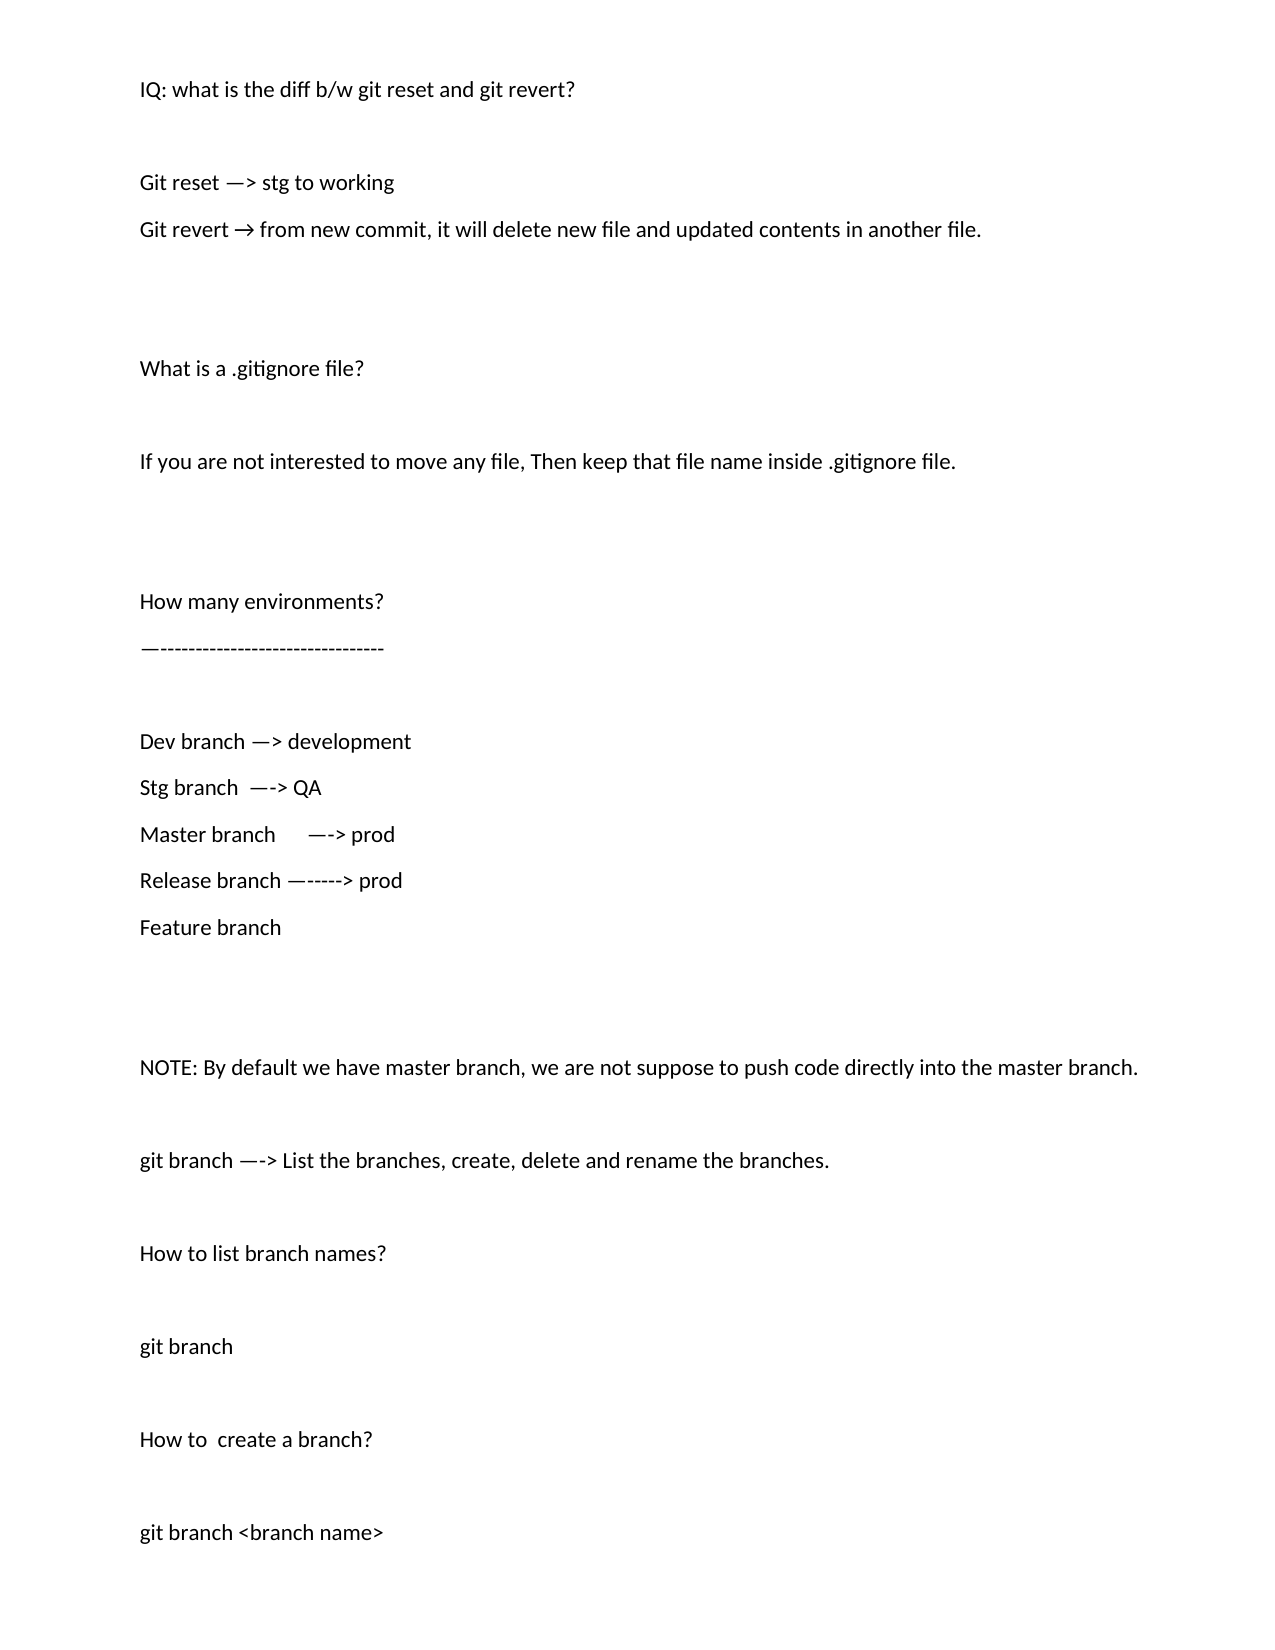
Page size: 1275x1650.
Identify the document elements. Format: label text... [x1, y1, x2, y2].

text IQ: what is the diff b/w git reset and git revert? [139, 75, 1171, 103]
text Stg branch —-> QA [139, 773, 1171, 801]
text —-------------------------------- [139, 634, 1171, 662]
text git branch [139, 1332, 1171, 1360]
text How to list branch names? [139, 1239, 1171, 1267]
text Release branch —-----> prod [139, 867, 1171, 894]
text NOTE: By default we have master branch, we are not suppose to push code directly into the master branch. [139, 1053, 1171, 1081]
text Dev branch —> development [139, 727, 1171, 755]
text Git revert → from new commit, it will delete new file and updated contents in another file. [139, 215, 1171, 243]
text How many environments? [139, 587, 1171, 615]
text If you are not interested to move any file, Then keep that file name inside .gitignore file. [139, 447, 1171, 476]
text What is a .gitignore file? [139, 354, 1171, 382]
text Feature branch [139, 913, 1171, 941]
text Git reset —> stg to working [139, 168, 1171, 196]
text git branch —-> List the branches, create, delete and rename the branches. [139, 1146, 1171, 1174]
text How to create a branch? [139, 1425, 1171, 1453]
text Master branch —-> prod [139, 820, 1171, 848]
text git branch <branch name> [139, 1518, 1171, 1546]
